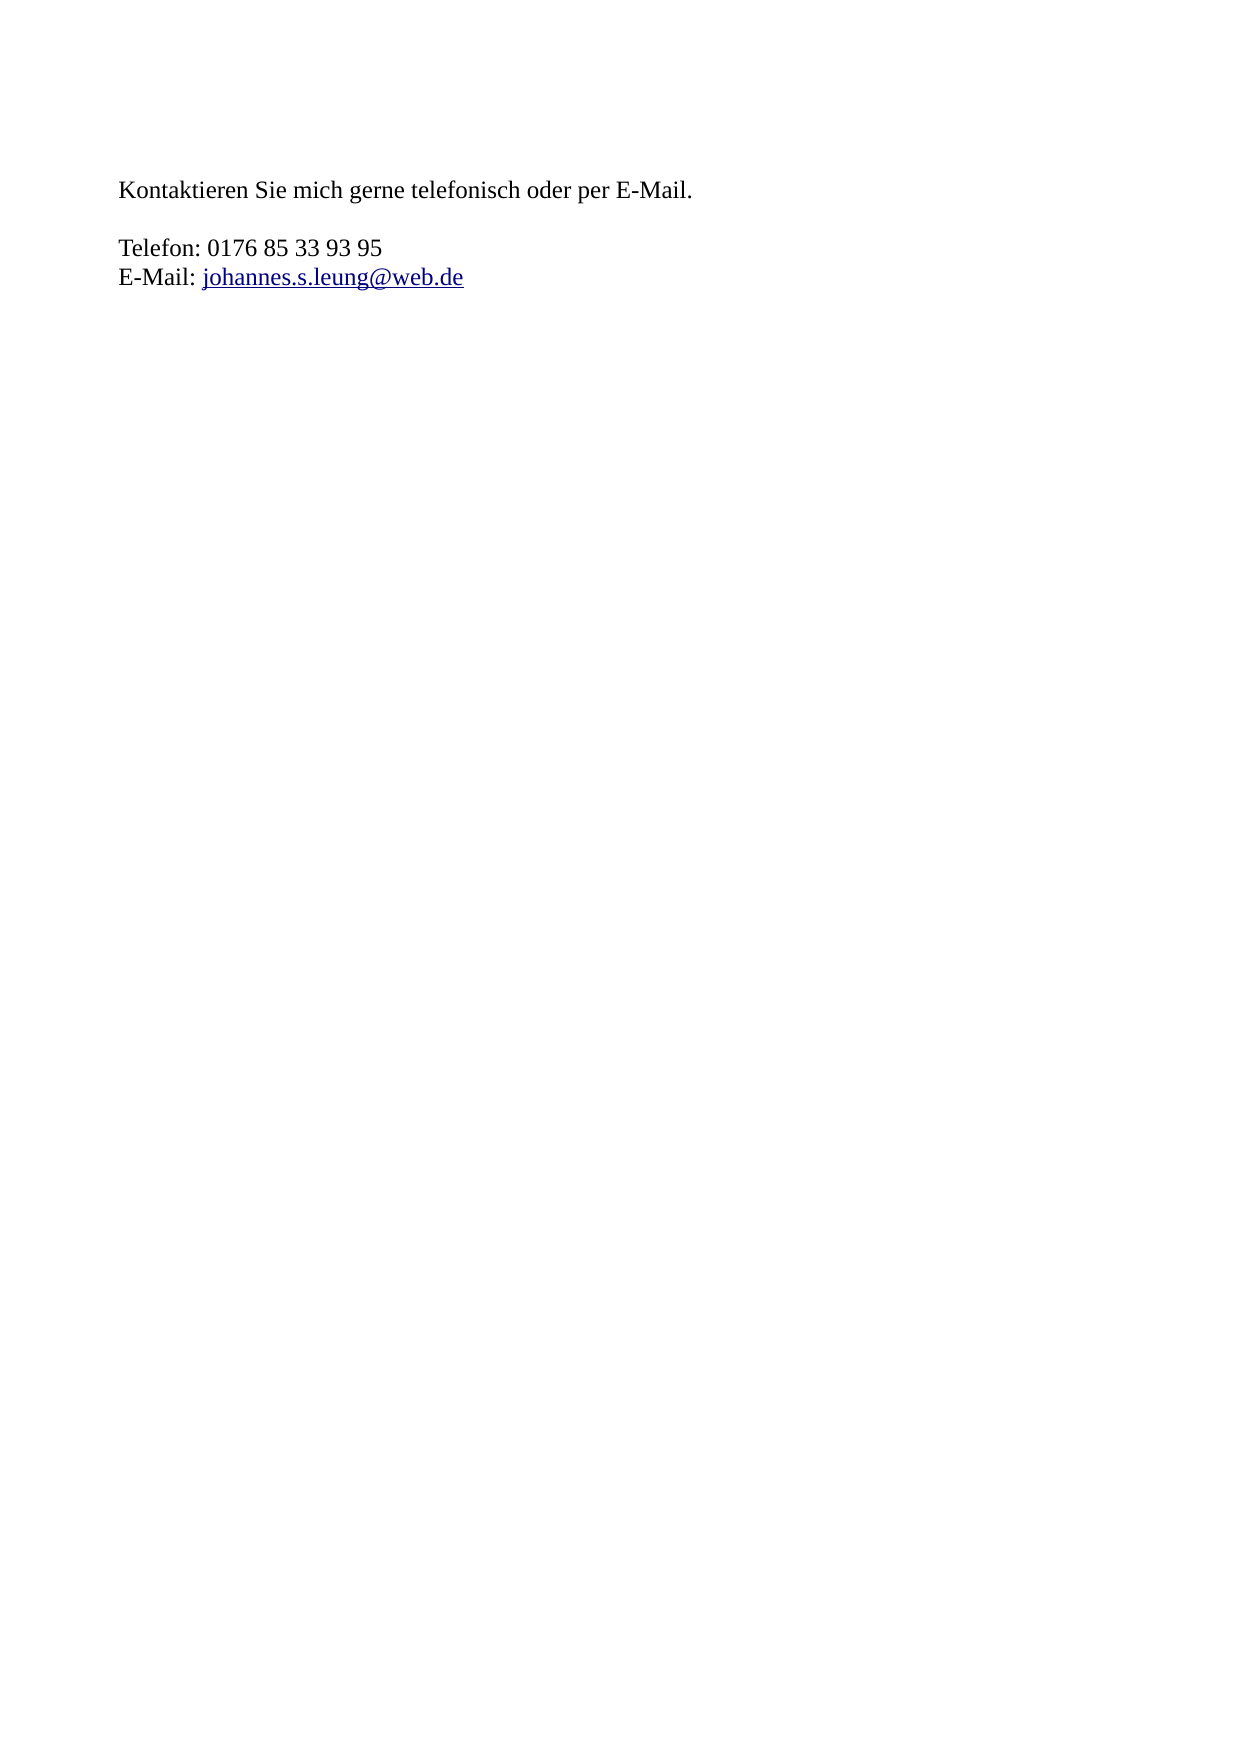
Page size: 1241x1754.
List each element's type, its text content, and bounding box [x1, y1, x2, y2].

text Telefon: 0176 85 33 93 95 [118, 233, 1122, 262]
text E-Mail: johannes.s.leung@web.de [118, 262, 1122, 291]
text Kontaktieren Sie mich gerne telefonisch oder per E-Mail. [118, 176, 1122, 204]
